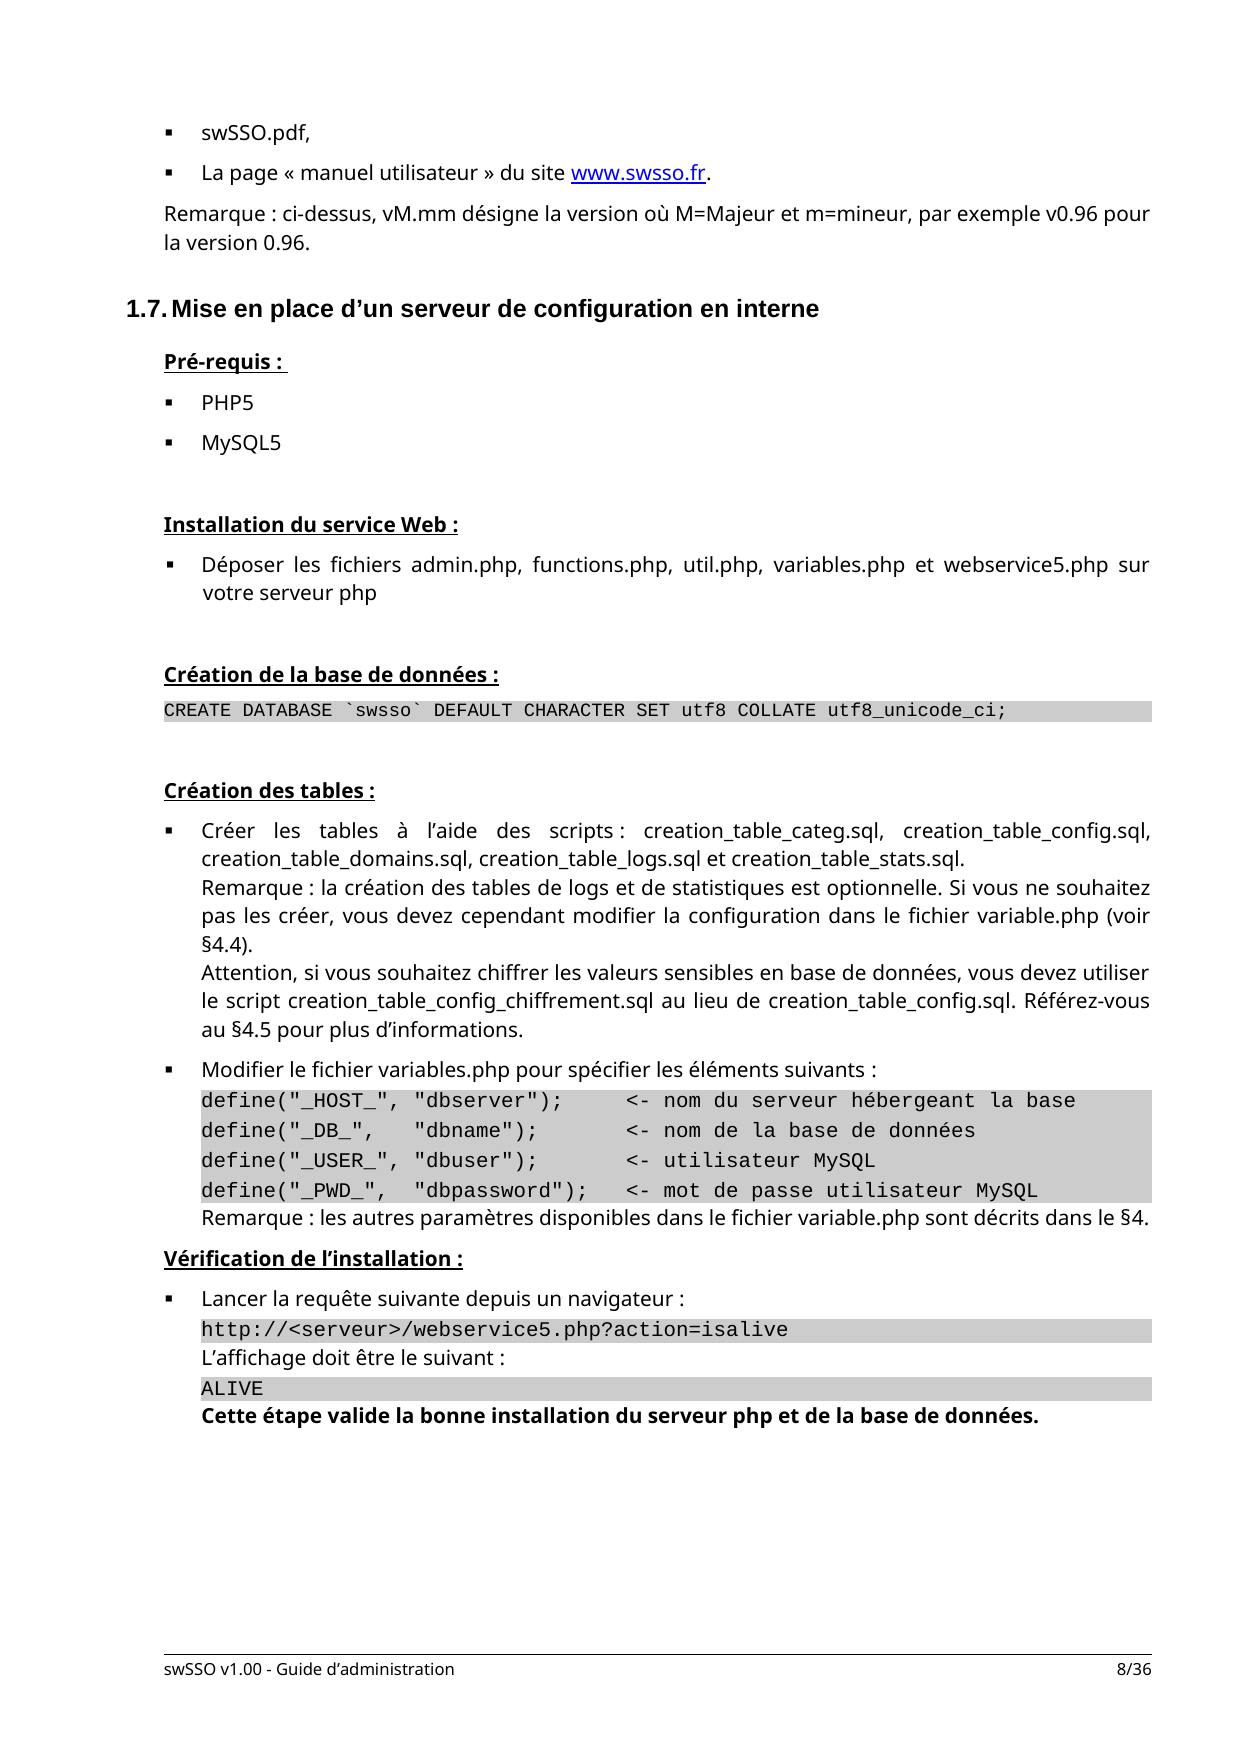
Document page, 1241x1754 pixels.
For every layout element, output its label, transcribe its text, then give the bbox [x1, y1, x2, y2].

text define("_USER_", "dbuser"); <- utilisateur MySQL [201, 1150, 1152, 1173]
list swSSO.pdf, [164, 118, 1152, 147]
text Remarque : la création des tables de logs et de statistiques est optionnelle. Si vous ne souhaitez pas les créer, vous devez cependant modifier la configuration dans le fichier variable.php (voir §4.4). [201, 873, 1152, 958]
list Créer les tables à l’aide des scripts : creation_table_categ.sql, creation_table_config.sql, creation_table_domains.sql, creation_table_logs.sql et creation_table_stats.sql. [164, 816, 1152, 873]
text Installation du service Web : [164, 510, 1152, 538]
list Déposer les fichiers admin.php, functions.php, util.php, variables.php et webservice5.php sur votre serveur php [165, 550, 1152, 607]
text Création de la base de données : [164, 660, 1152, 689]
text Vérification de l’installation : [164, 1244, 1152, 1273]
list La page « manuel utilisateur » du site www.swsso.fr. [164, 158, 1152, 187]
text define("_HOST_", "dbserver"); <- nom du serveur hébergeant la base [201, 1090, 1152, 1114]
list Modifier le fichier variables.php pour spécifier les éléments suivants : [164, 1055, 1152, 1084]
text Création des tables : [164, 776, 1152, 804]
list PHP5 [164, 388, 1152, 416]
text define("_DB_", "dbname"); <- nom de la base de données [201, 1120, 1152, 1143]
text http://<serveur>/webservice5.php?action=isalive [201, 1319, 1152, 1343]
list Lancer la requête suivante depuis un navigateur : [164, 1284, 1152, 1313]
text ALIVE [201, 1377, 1152, 1401]
text Cette étape valide la bonne installation du serveur php et de la base de données. [201, 1401, 1152, 1429]
text L’affichage doit être le suivant : [201, 1343, 1152, 1371]
text Remarque : les autres paramètres disponibles dans le fichier variable.php sont décrits dans le §4. [201, 1203, 1152, 1232]
subtitle Mise en place d’un serveur de configuration en interne [126, 294, 1152, 322]
text Pré-requis : [164, 347, 1152, 376]
text Attention, si vous souhaitez chiffrer les valeurs sensibles en base de données, vous devez utiliser le script creation_table_config_chiffrement.sql au lieu de creation_table_config.sql. Référez-vous au §4.5 pour plus d’informations. [201, 958, 1152, 1043]
list MySQL5 [164, 428, 1152, 456]
text CREATE DATABASE `swsso` DEFAULT CHARACTER SET utf8 COLLATE utf8_unicode_ci; [164, 701, 1152, 722]
text define("_PWD_", "dbpassword"); <- mot de passe utilisateur MySQL [201, 1180, 1152, 1203]
text Remarque : ci-dessus, vM.mm désigne la version où M=Majeur et m=mineur, par exemple v0.96 pour la version 0.96. [164, 199, 1152, 256]
